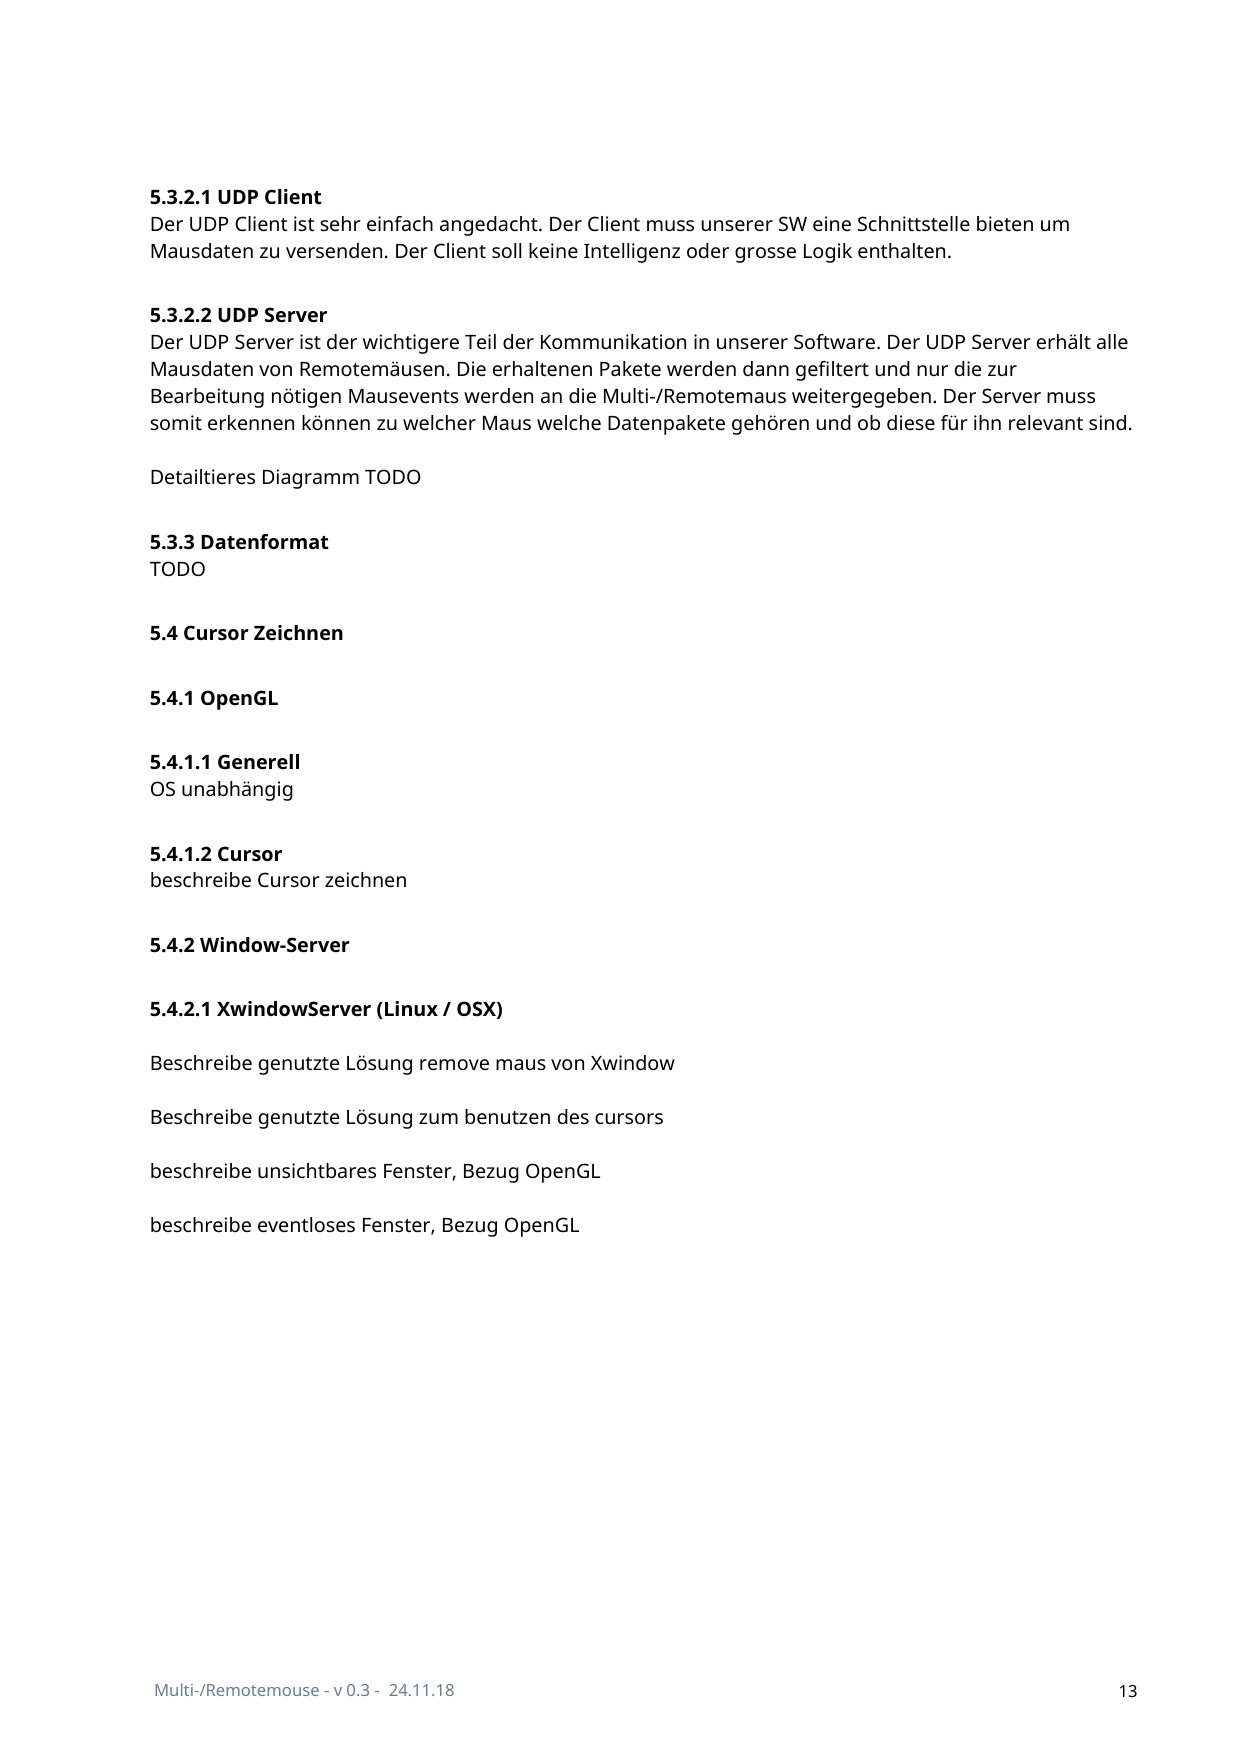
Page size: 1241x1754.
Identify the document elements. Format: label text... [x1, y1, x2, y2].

subtitle Cursor Zeichnen [149, 619, 1136, 646]
text Detailtieres Diagramm TODO [149, 463, 1136, 490]
subtitle UDP Server [149, 302, 1136, 328]
subtitle OpenGL [149, 684, 1136, 711]
text Der UDP Client ist sehr einfach angedacht. Der Client muss unserer SW eine Schnittstelle bieten um Mausdaten zu versenden. Der Client soll keine Intelligenz oder grosse Logik enthalten. [149, 210, 1136, 264]
text OS unabhängig [149, 775, 1136, 802]
subtitle Generell [149, 748, 1136, 775]
subtitle XwindowServer (Linux / OSX) [149, 996, 1136, 1023]
subtitle Cursor [149, 840, 1136, 867]
subtitle Window-Server [149, 931, 1136, 958]
text beschreibe unsichtbares Fenster, Bezug OpenGL [149, 1158, 1136, 1184]
text beschreibe eventloses Fenster, Bezug OpenGL [149, 1212, 1136, 1238]
text Beschreibe genutzte Lösung zum benutzen des cursors [149, 1104, 1136, 1131]
text beschreibe Cursor zeichnen [149, 867, 1136, 894]
text Beschreibe genutzte Lösung remove maus von Xwindow [149, 1050, 1136, 1077]
text TODO [149, 555, 1136, 582]
text Der UDP Server ist der wichtigere Teil der Kommunikation in unserer Software. Der UDP Server erhält alle Mausdaten von Remotemäusen. Die erhaltenen Pakete werden dann gefiltert und nur die zur Bearbeitung nötigen Mausevents werden an die Multi-/Remotemaus weitergegeben. Der Server muss somit erkennen können zu welcher Maus welche Datenpakete gehören und ob diese für ihn relevant sind. [149, 328, 1136, 436]
subtitle Datenformat [149, 528, 1136, 555]
subtitle UDP Client [149, 183, 1136, 210]
